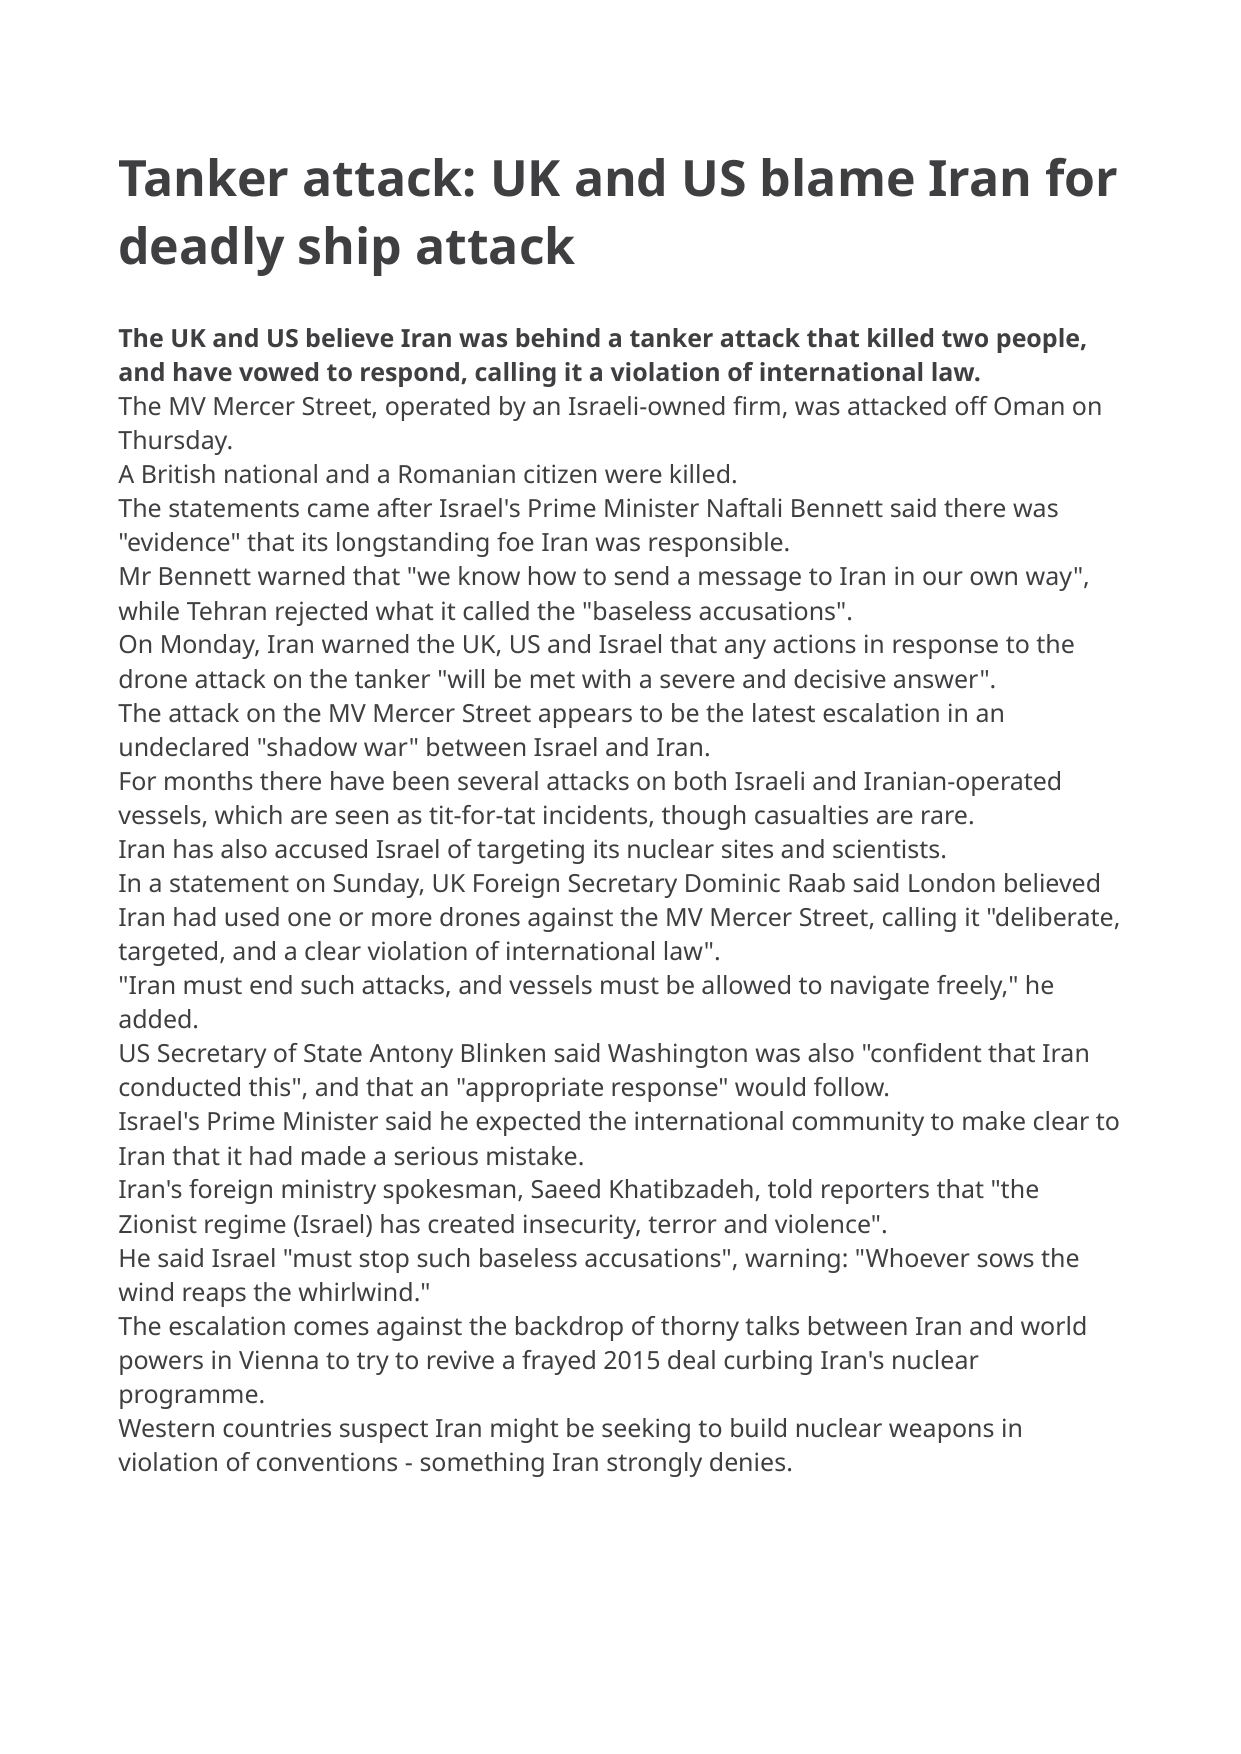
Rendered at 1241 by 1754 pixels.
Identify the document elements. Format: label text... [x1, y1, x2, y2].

text Iran's foreign ministry spokesman, Saeed Khatibzadeh, told reporters that "the Zionist regime (Israel) has created insecurity, terror and violence". [118, 1172, 1122, 1240]
text The escalation comes against the backdrop of thorny talks between Iran and world powers in Vienna to try to revive a frayed 2015 deal curbing Iran's nuclear programme. [118, 1308, 1122, 1411]
text On Monday, Iran warned the UK, US and Israel that any actions in response to the drone attack on the tanker "will be met with a severe and decisive answer". [118, 627, 1122, 695]
text A British national and a Romanian citizen were killed. [118, 457, 1122, 491]
text The attack on the MV Mercer Street appears to be the latest escalation in an undeclared "shadow war" between Israel and Iran. [118, 695, 1122, 763]
text The UK and US believe Iran was behind a tanker attack that killed two people, and have vowed to respond, calling it a violation of international law. [118, 321, 1122, 389]
subtitle Tanker attack: UK and US blame Iran for deadly ship attack [118, 143, 1122, 279]
text Western countries suspect Iran might be seeking to build nuclear weapons in violation of conventions - something Iran strongly denies. [118, 1411, 1122, 1479]
text Iran has also accused Israel of targeting its nuclear sites and scientists. [118, 832, 1122, 866]
text "Iran must end such attacks, and vessels must be allowed to navigate freely," he added. [118, 968, 1122, 1036]
text He said Israel "must stop such baseless accusations", warning: "Whoever sows the wind reaps the whirlwind." [118, 1240, 1122, 1308]
text US Secretary of State Antony Blinken said Washington was also "confident that Iran conducted this", and that an "appropriate response" would follow. [118, 1036, 1122, 1104]
text Mr Bennett warned that "we know how to send a message to Iran in our own way", while Tehran rejected what it called the "baseless accusations". [118, 559, 1122, 627]
text In a statement on Sunday, UK Foreign Secretary Dominic Raab said London believed Iran had used one or more drones against the MV Mercer Street, calling it "deliberate, targeted, and a clear violation of international law". [118, 866, 1122, 968]
text Israel's Prime Minister said he expected the international community to make clear to Iran that it had made a serious mistake. [118, 1104, 1122, 1172]
text The MV Mercer Street, operated by an Israeli-owned firm, was attacked off Oman on Thursday. [118, 389, 1122, 457]
text The statements came after Israel's Prime Minister Naftali Bennett said there was "evidence" that its longstanding foe Iran was responsible. [118, 491, 1122, 559]
text For months there have been several attacks on both Israeli and Iranian-operated vessels, which are seen as tit-for-tat incidents, though casualties are rare. [118, 763, 1122, 832]
